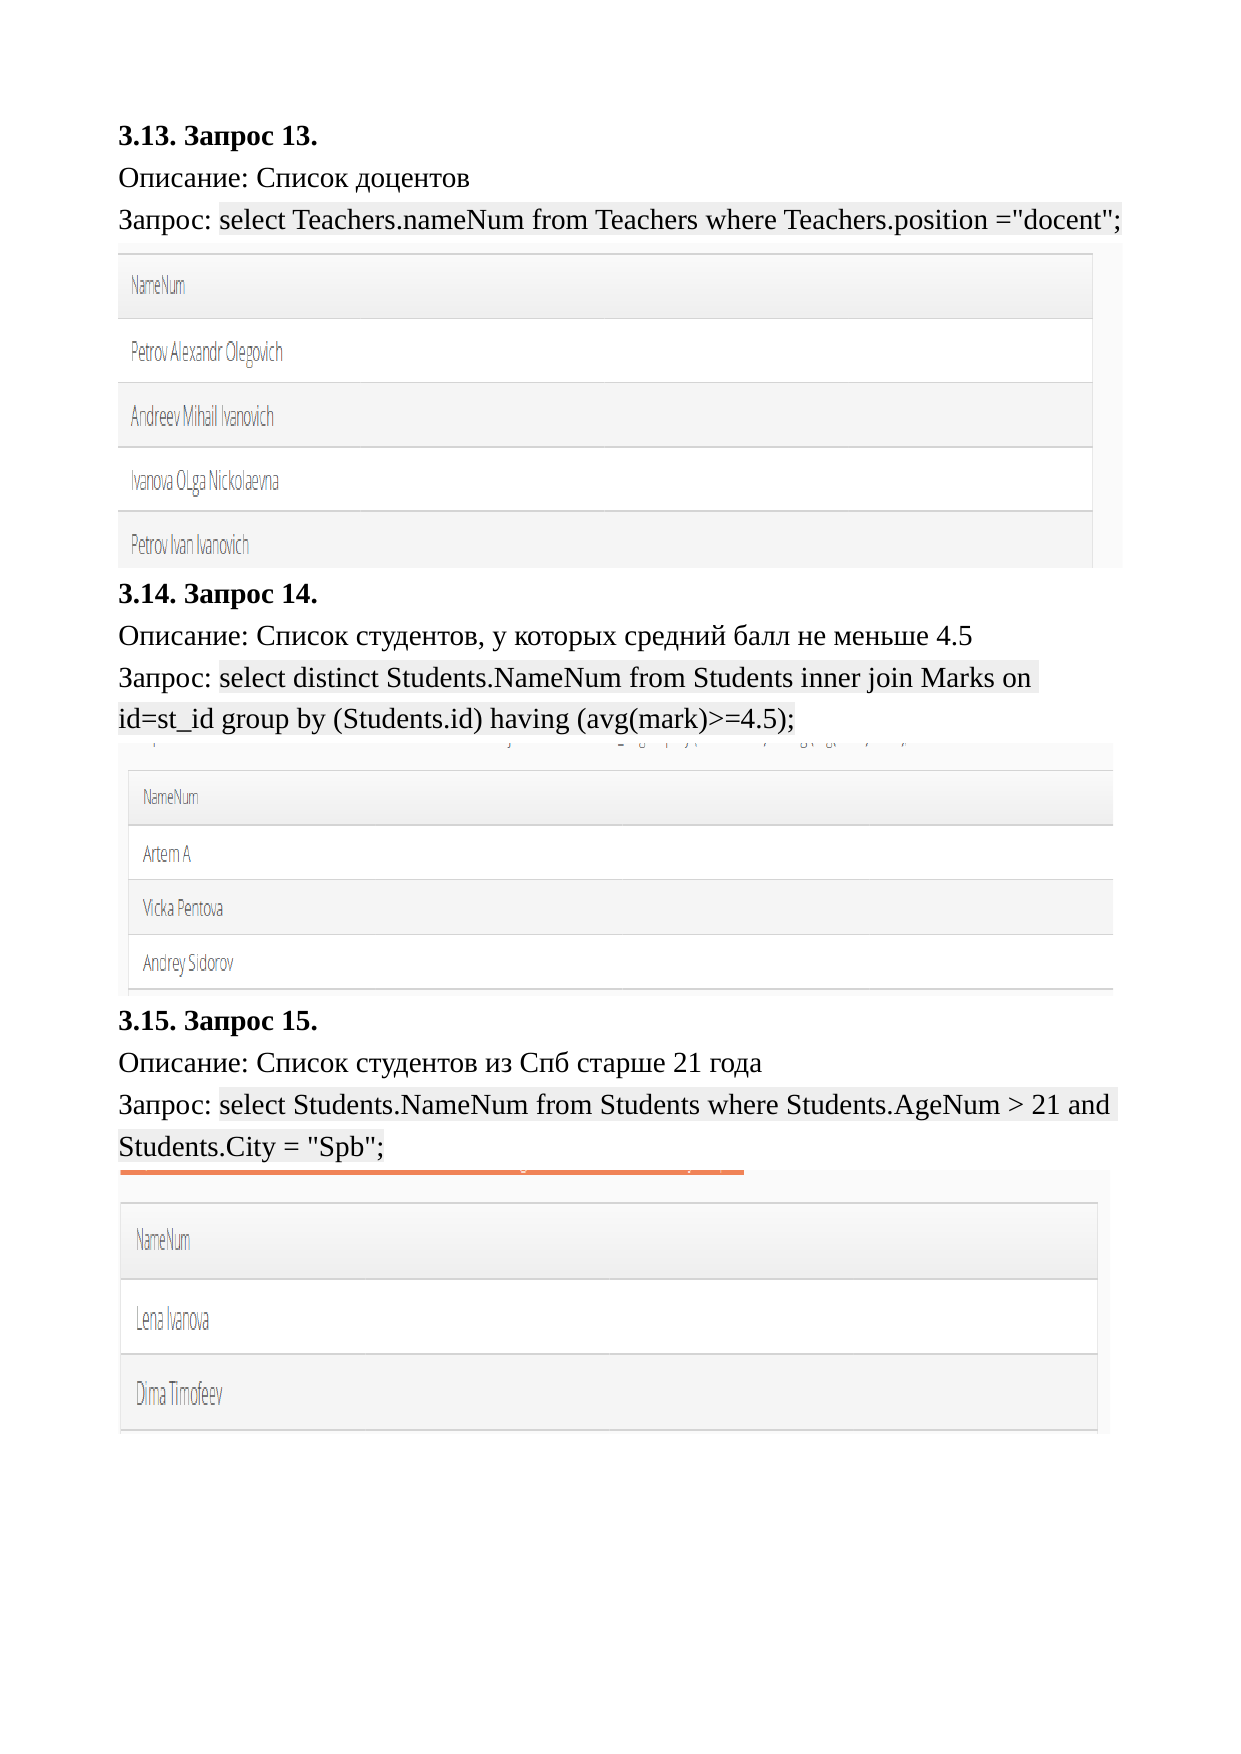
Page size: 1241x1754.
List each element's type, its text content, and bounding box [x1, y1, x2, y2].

picture [902, 743, 1114, 885]
text 3.14. Запрос 14. [118, 576, 1122, 609]
text Запрос: select Students.NameNum from Students where Students.AgeNum > 21 and Students.City = "Spb"; [118, 1087, 1122, 1162]
text Описание: Список студентов из Спб старше 21 года [118, 1045, 1122, 1079]
text Запрос: select Teachers.nameNum from Teachers where Teachers.position ="docent"; [118, 202, 1122, 235]
text Запрос: select distinct Students.NameNum from Students inner join Marks on id=st_id group by (Students.id) having (avg(mark)>=4.5); [118, 660, 1122, 735]
text 3.15. Запрос 15. [118, 1003, 1122, 1037]
text Описание: Список доцентов [118, 160, 1122, 193]
text 3.13. Запрос 13. [118, 118, 1122, 152]
picture [992, 1170, 1111, 1306]
text Описание: Список студентов, у которых средний балл не меньше 4.5 [118, 618, 1122, 651]
